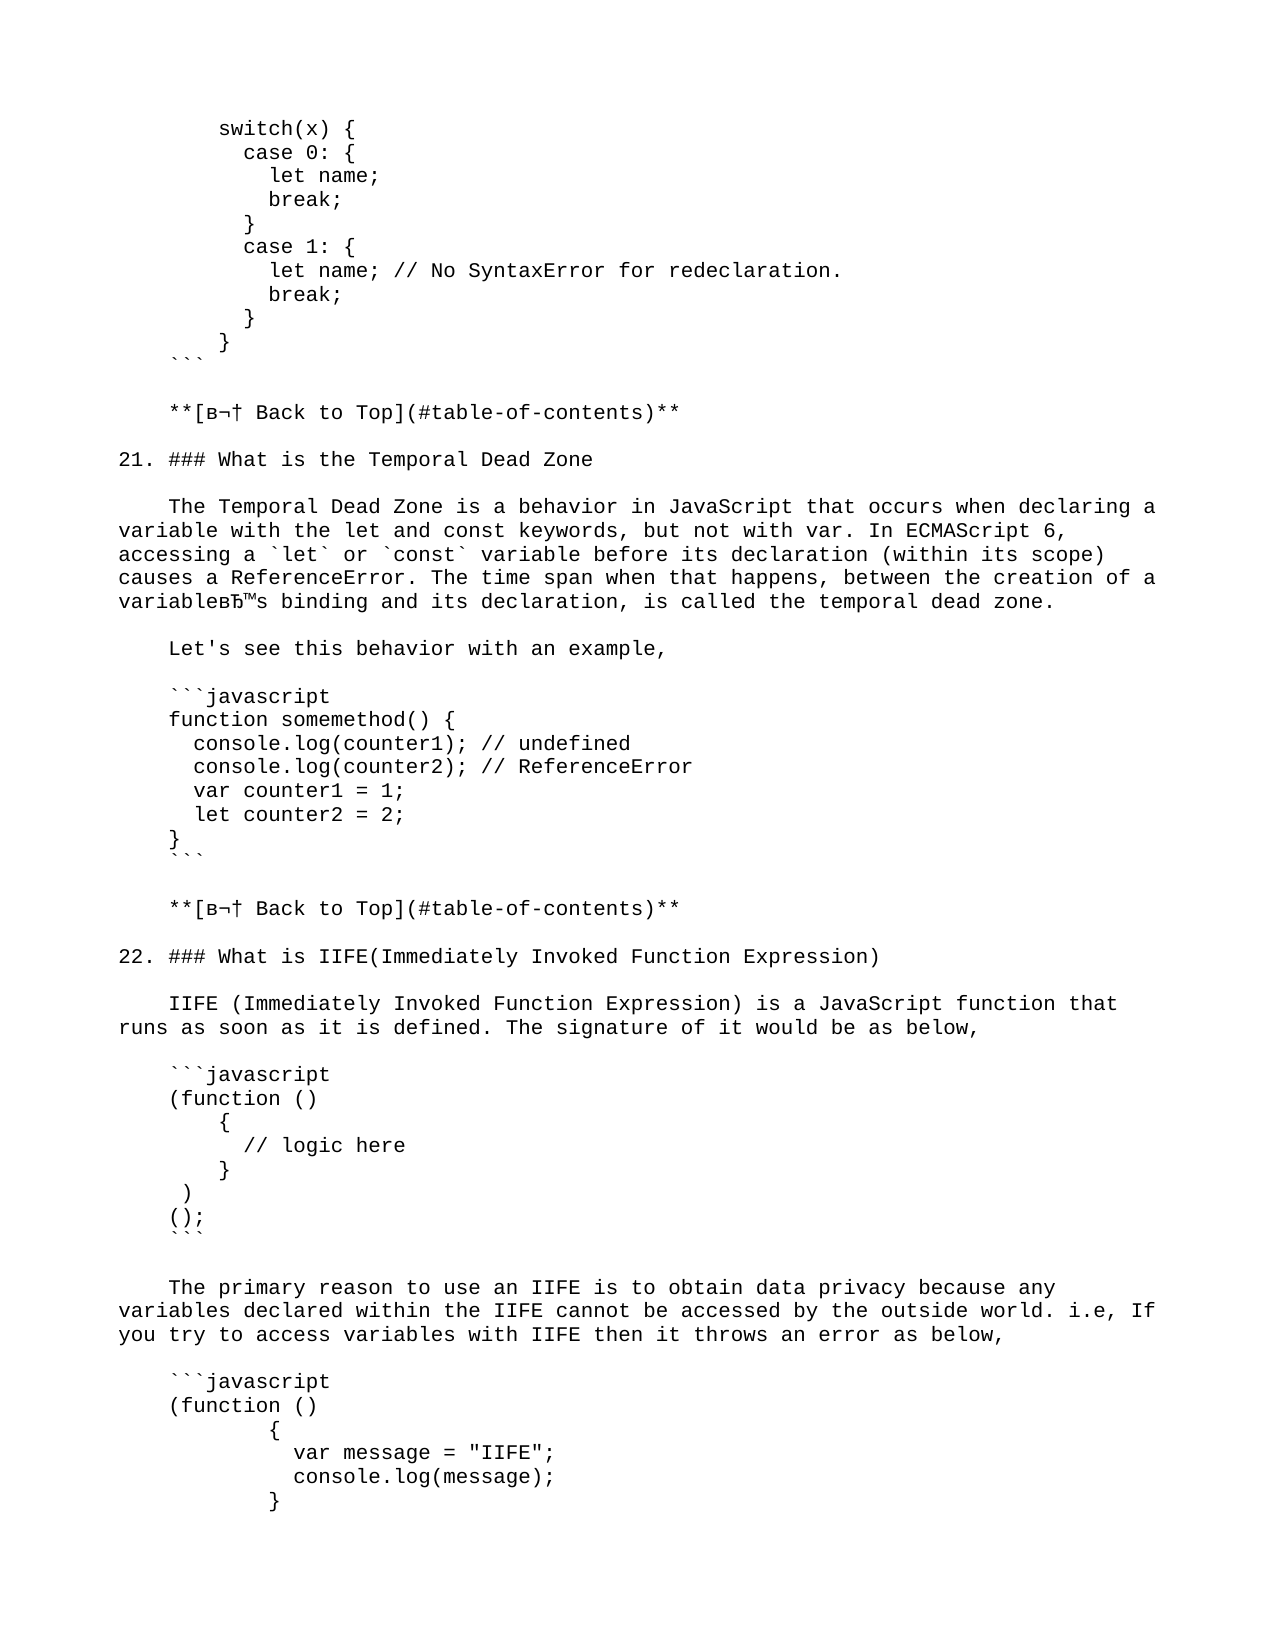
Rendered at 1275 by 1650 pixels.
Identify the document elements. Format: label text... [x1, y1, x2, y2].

text { [118, 1419, 1157, 1442]
text let name; [118, 165, 1157, 189]
text } [118, 1489, 1157, 1513]
text ``` [118, 851, 1157, 875]
text } [118, 307, 1157, 331]
text } [118, 331, 1157, 354]
text function somemethod() { [118, 709, 1157, 733]
text The Temporal Dead Zone is a behavior in JavaScript that occurs when declaring a variable with the let and const keywords, but not with var. In ECMAScript 6, accessing a `let` or `const` variable before its declaration (within its scope) causes a ReferenceError. The time span when that happens, between the creation of a variableвЂ™s binding and its declaration, is called the temporal dead zone. [118, 496, 1157, 615]
text Let's see this behavior with an example, [118, 638, 1157, 662]
text var message = "IIFE"; [118, 1442, 1157, 1466]
text } [118, 1158, 1157, 1182]
text (function () [118, 1395, 1157, 1419]
text } [118, 213, 1157, 236]
text IIFE (Immediately Invoked Function Expression) is a JavaScript function that runs as soon as it is defined. The signature of it would be as below, [118, 993, 1157, 1040]
text console.log(counter2); // ReferenceError [118, 757, 1157, 780]
text console.log(counter1); // undefined [118, 733, 1157, 757]
text (function () [118, 1088, 1157, 1111]
text **[в¬† Back to Top](#table-of-contents)** [118, 898, 1157, 922]
text 21. ### What is the Temporal Dead Zone [118, 449, 1157, 473]
text ```javascript [118, 1064, 1157, 1088]
text ``` [118, 1229, 1157, 1253]
text ) [118, 1182, 1157, 1206]
text The primary reason to use an IIFE is to obtain data privacy because any variables declared within the IIFE cannot be accessed by the outside world. i.e, If you try to access variables with IIFE then it throws an error as below, [118, 1277, 1157, 1348]
text case 0: { [118, 142, 1157, 165]
text console.log(message); [118, 1466, 1157, 1489]
text (); [118, 1206, 1157, 1229]
text break; [118, 284, 1157, 307]
text 22. ### What is IIFE(Immediately Invoked Function Expression) [118, 946, 1157, 969]
text switch(x) { [118, 118, 1157, 142]
text ``` [118, 354, 1157, 378]
text } [118, 827, 1157, 851]
text let counter2 = 2; [118, 804, 1157, 827]
text let name; // No SyntaxError for redeclaration. [118, 260, 1157, 284]
text case 1: { [118, 236, 1157, 260]
text ```javascript [118, 1371, 1157, 1395]
text break; [118, 189, 1157, 213]
text ```javascript [118, 686, 1157, 709]
text var counter1 = 1; [118, 780, 1157, 804]
text **[в¬† Back to Top](#table-of-contents)** [118, 402, 1157, 426]
text // logic here [118, 1135, 1157, 1158]
text { [118, 1111, 1157, 1135]
